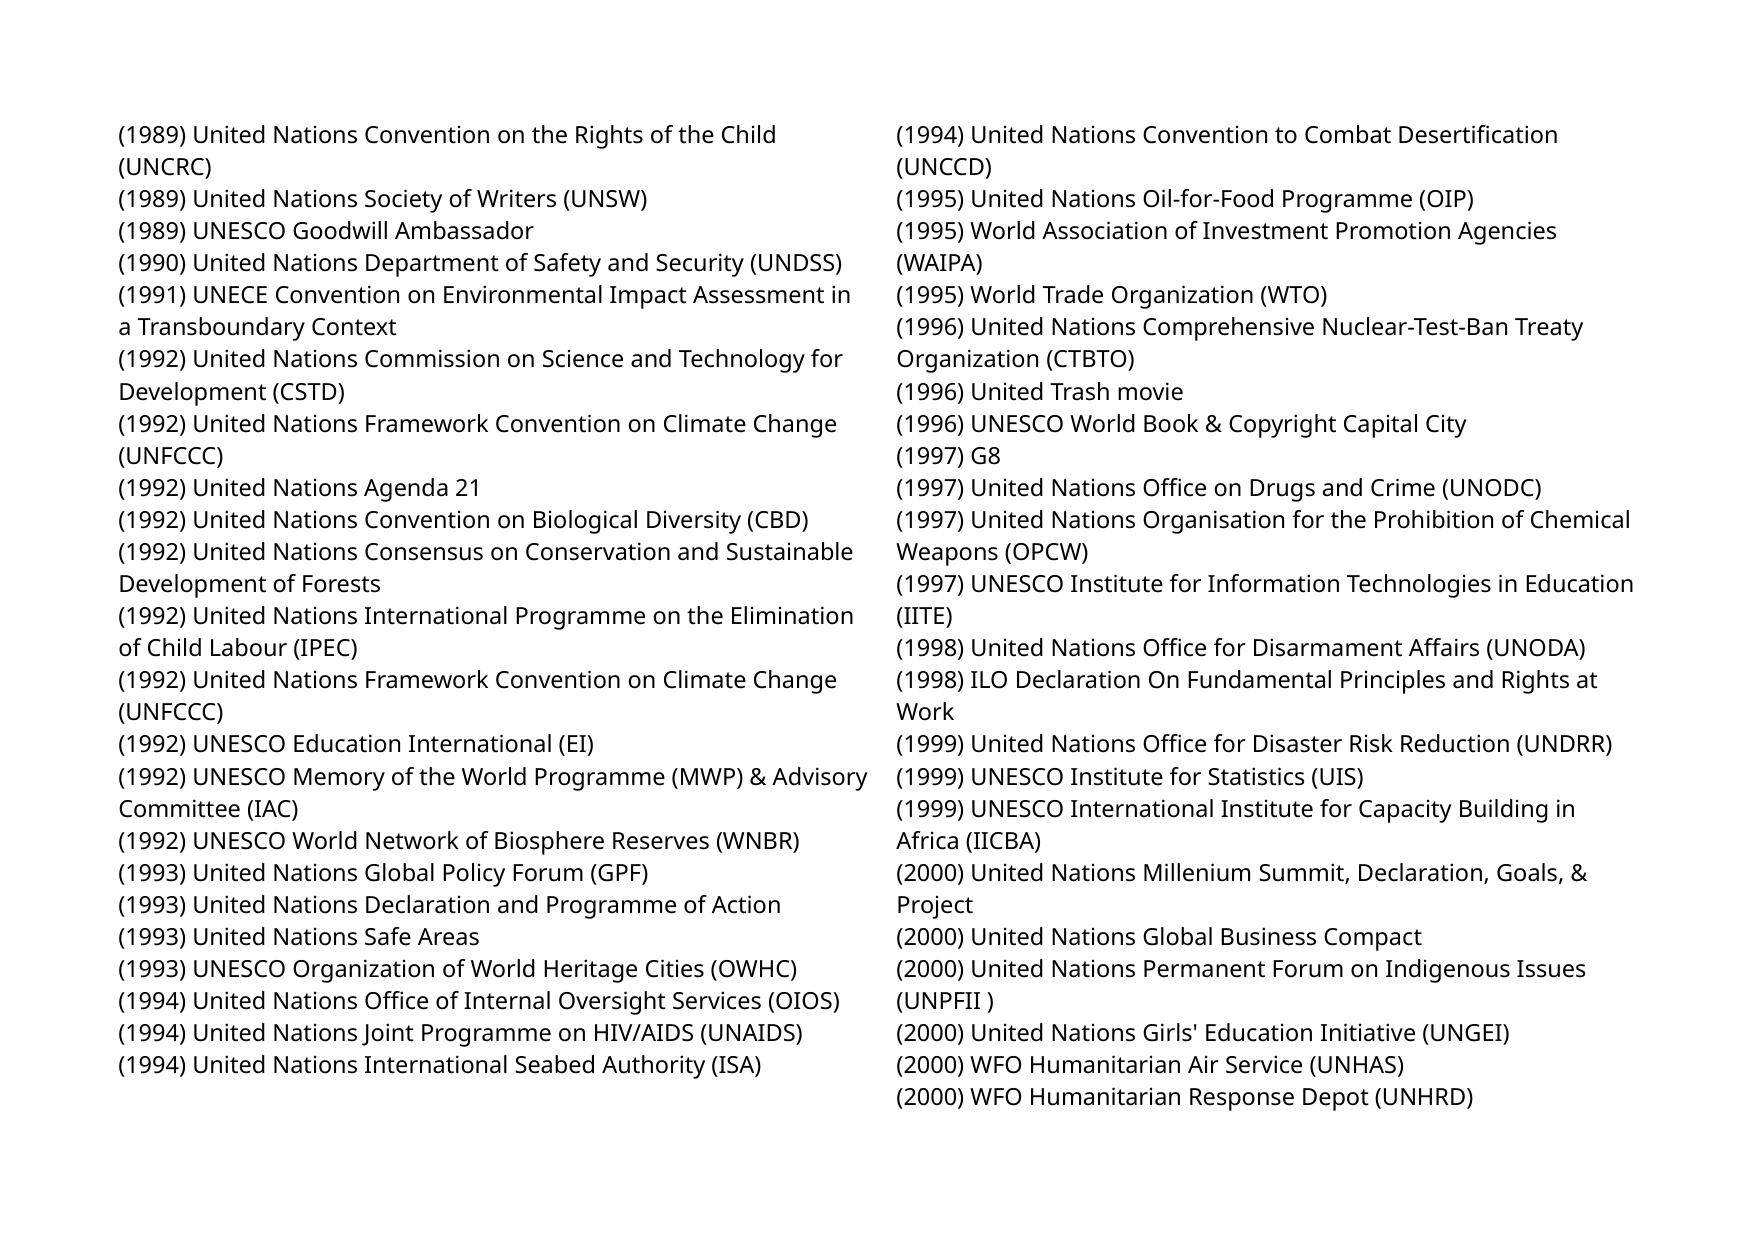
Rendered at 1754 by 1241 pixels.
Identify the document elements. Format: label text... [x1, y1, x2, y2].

text (1999) United Nations Office for Disaster Risk Reduction (UNDRR) [896, 728, 1636, 760]
text (1992) UNESCO World Network of Biosphere Reserves (WNBR) [118, 824, 868, 856]
text (1992) United Nations Agenda 21 [118, 471, 868, 503]
text (1992) UNESCO Education International (EI) [118, 728, 868, 760]
text (1993) United Nations Declaration and Programme of Action [118, 888, 868, 920]
text (1997) G8 [896, 439, 1636, 471]
text (1993) United Nations Global Policy Forum (GPF) [118, 856, 868, 888]
text (1992) United Nations Framework Convention on Climate Change (UNFCCC) [118, 407, 868, 471]
text (1999) UNESCO International Institute for Capacity Building in Africa (IICBA) [896, 792, 1636, 856]
text (1997) United Nations Office on Drugs and Crime (UNODC) [896, 471, 1636, 503]
text (1992) United Nations Consensus on Conservation and Sustainable Development of Forests [118, 535, 868, 599]
text (1989) UNESCO Goodwill Ambassador [118, 214, 868, 246]
text (1992) United Nations Convention on Biological Diversity (CBD) [118, 503, 868, 535]
text (1993) United Nations Safe Areas [118, 920, 868, 952]
text (1995) World Association of Investment Promotion Agencies (WAIPA) [896, 214, 1636, 278]
text (1997) United Nations Organisation for the Prohibition of Chemical Weapons (OPCW) [896, 503, 1636, 567]
text (1994) United Nations Convention to Combat Desertification (UNCCD) [896, 118, 1636, 182]
text (2000) United Nations Girls' Education Initiative (UNGEI) [896, 1016, 1636, 1048]
text (1997) UNESCO Institute for Information Technologies in Education (IITE) [896, 567, 1636, 631]
text (1990) United Nations Department of Safety and Security (UNDSS) [118, 246, 868, 278]
text (1991) UNECE Convention on Environmental Impact Assessment in a Transboundary Context [118, 278, 868, 343]
text (2000) United Nations Global Business Compact [896, 920, 1636, 952]
text (1992) United Nations Framework Convention on Climate Change (UNFCCC) [118, 663, 868, 728]
text (2000) WFO Humanitarian Response Depot (UNHRD) [896, 1081, 1636, 1113]
text (1998) United Nations Office for Disarmament Affairs (UNODA) [896, 631, 1636, 663]
text (1998) ILO Declaration On Fundamental Principles and Rights at Work [896, 663, 1636, 728]
text (1993) UNESCO Organization of World Heritage Cities (OWHC) [118, 952, 868, 984]
text (1995) World Trade Organization (WTO) [896, 278, 1636, 311]
text (2000) WFO Humanitarian Air Service (UNHAS) [896, 1048, 1636, 1081]
text (1994) United Nations International Seabed Authority (ISA) [118, 1048, 868, 1081]
text (1992) United Nations Commission on Science and Technology for Development (CSTD) [118, 343, 868, 407]
text (1994) United Nations Joint Programme on HIV/AIDS (UNAIDS) [118, 1016, 868, 1048]
text (1994) United Nations Office of Internal Oversight Services (OIOS) [118, 984, 868, 1016]
text (1995) United Nations Oil-for-Food Programme (OIP) [896, 182, 1636, 214]
text (1996) United Nations Comprehensive Nuclear-Test-Ban Treaty Organization (CTBTO) [896, 311, 1636, 375]
text (1996) United Trash movie [896, 375, 1636, 407]
text (1992) UNESCO Memory of the World Programme (MWP) & Advisory Committee (IAC) [118, 760, 868, 824]
text (1996) UNESCO World Book & Copyright Capital City [896, 407, 1636, 439]
text (1992) United Nations International Programme on the Elimination of Child Labour (IPEC) [118, 599, 868, 663]
text (1999) UNESCO Institute for Statistics (UIS) [896, 760, 1636, 792]
text (1989) United Nations Society of Writers (UNSW) [118, 182, 868, 214]
text (2000) United Nations Millenium Summit, Declaration, Goals, & Project [896, 856, 1636, 920]
text (1989) United Nations Convention on the Rights of the Child (UNCRC) [118, 118, 868, 182]
text (2000) United Nations Permanent Forum on Indigenous Issues (UNPFII ) [896, 952, 1636, 1016]
